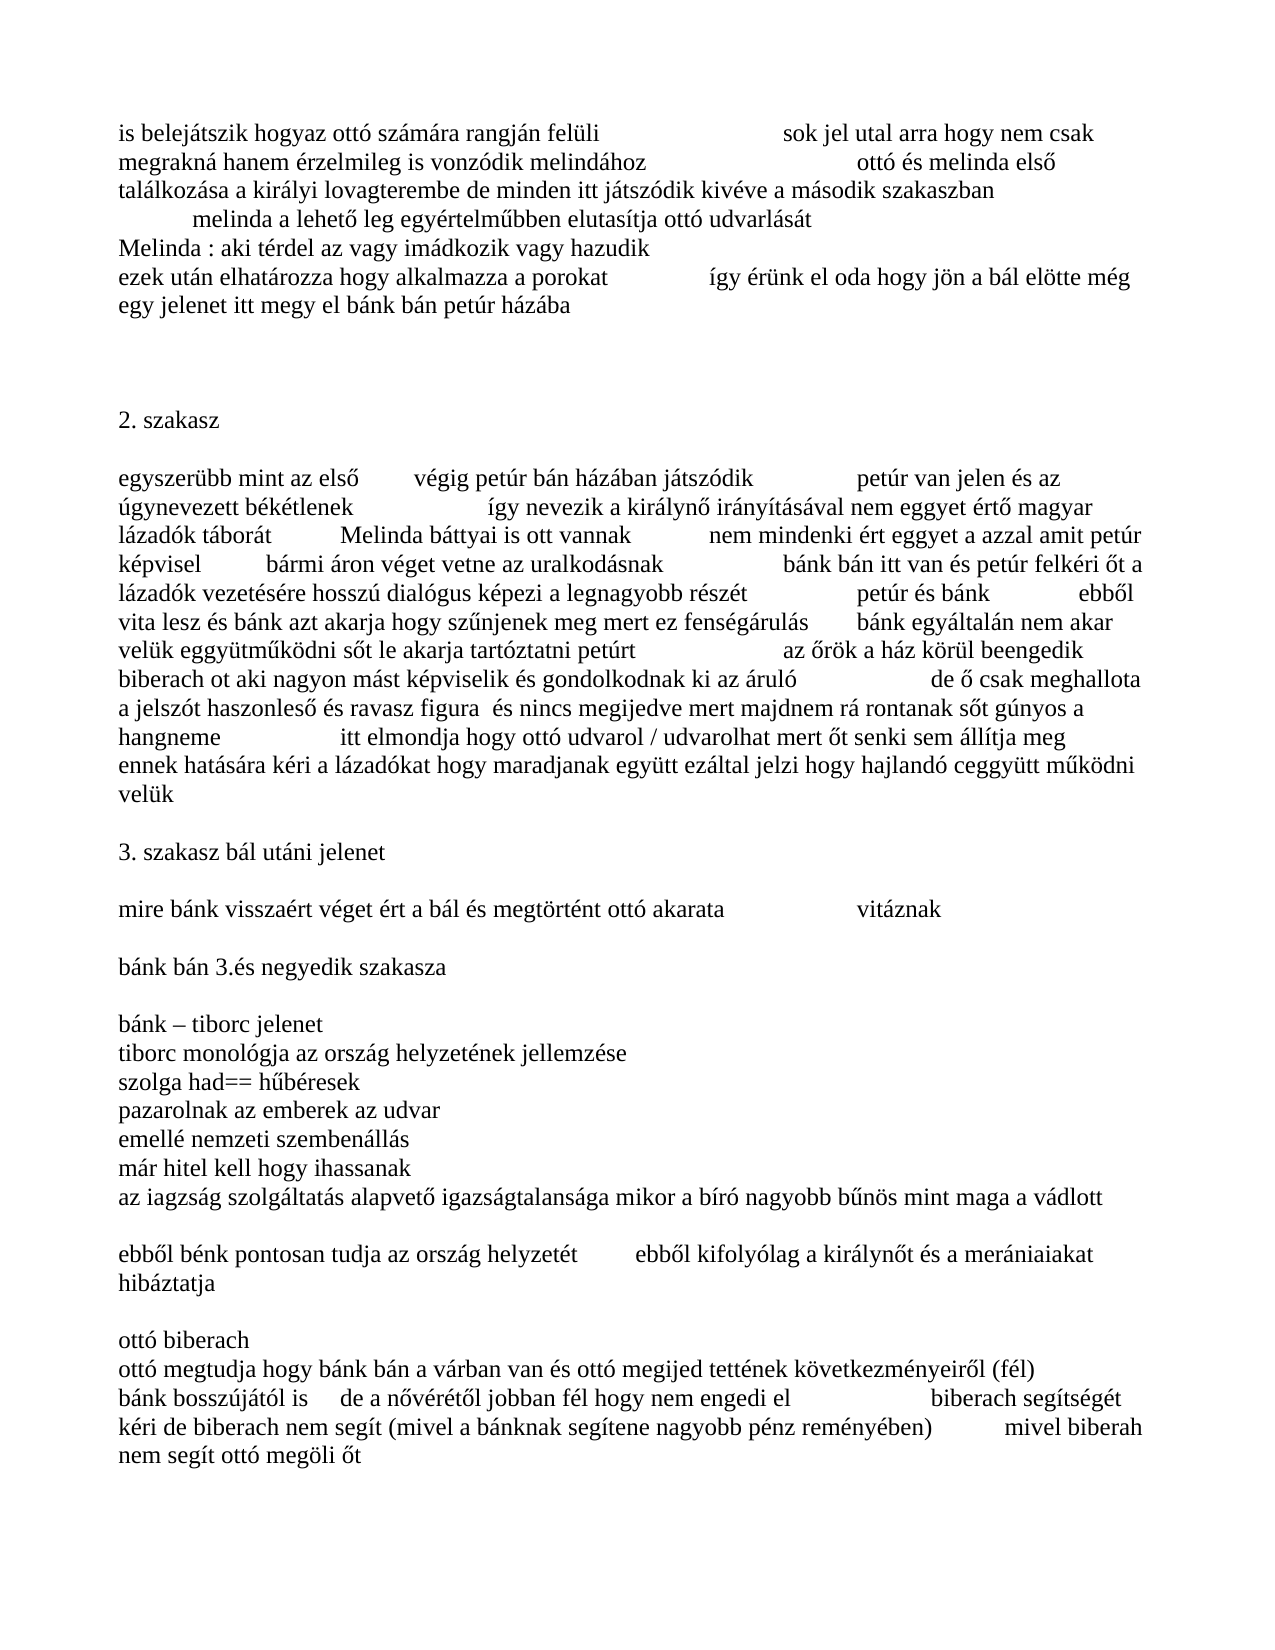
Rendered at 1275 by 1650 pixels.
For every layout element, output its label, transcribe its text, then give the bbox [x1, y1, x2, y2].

text bánk – tiborc jelenet [118, 1009, 1157, 1038]
text Melinda : aki térdel az vagy imádkozik vagy hazudik [118, 233, 1157, 262]
text pazarolnak az emberek az udvar [118, 1096, 1157, 1124]
text ennek hatására kéri a lázadókat hogy maradjanak együtt ezáltal jelzi hogy hajlandó ceggyütt működni velük [118, 751, 1157, 808]
text ezek után elhatározza hogy alkalmazza a porokat így érünk el oda hogy jön a bál elötte még egy jelenet itt megy el bánk bán petúr házába [118, 262, 1157, 319]
text is belejátszik hogyaz ottó számára rangján felüli sok jel utal arra hogy nem csak megrakná hanem érzelmileg is vonzódik melindához ottó és melinda első találkozása a királyi lovagterembe de minden itt játszódik kivéve a második szakaszban melinda a lehető leg egyértelműbben elutasítja ottó udvarlását [118, 118, 1157, 233]
text emellé nemzeti szembenállás [118, 1124, 1157, 1153]
text 3. szakasz bál utáni jelenet [118, 837, 1157, 866]
text ottó biberach [118, 1326, 1157, 1354]
text tiborc monológja az ország helyzetének jellemzése [118, 1038, 1157, 1067]
text egyszerübb mint az első végig petúr bán házában játszódik petúr van jelen és az úgynevezett békétlenek így nevezik a királynő irányításával nem eggyet értő magyar lázadók táborát Melinda báttyai is ott vannak nem mindenki ért eggyet a azzal amit petúr képvisel bármi áron véget vetne az uralkodásnak bánk bán itt van és petúr felkéri őt a lázadók vezetésére hosszú dialógus képezi a legnagyobb részét petúr és bánk ebből vita lesz és bánk azt akarja hogy szűnjenek meg mert ez fenségárulás bánk egyáltalán nem akar velük eggyütműködni sőt le akarja tartóztatni petúrt az őrök a ház körül beengedik biberach ot aki nagyon mást képviselik és gondolkodnak ki az áruló de ő csak meghallota a jelszót haszonleső és ravasz figura és nincs megijedve mert majdnem rá rontanak sőt gúnyos a hangneme itt elmondja hogy ottó udvarol / udvarolhat mert őt senki sem állítja meg [118, 463, 1157, 751]
text már hitel kell hogy ihassanak [118, 1153, 1157, 1182]
text mire bánk visszaért véget ért a bál és megtörtént ottó akarata vitáznak [118, 894, 1157, 923]
text ebből bénk pontosan tudja az ország helyzetét ebből kifolyólag a királynőt és a merániaiakat hibáztatja [118, 1239, 1157, 1297]
text szolga had== hűbéresek [118, 1067, 1157, 1096]
text ottó megtudja hogy bánk bán a várban van és ottó megijed tettének következményeiről (fél) [118, 1354, 1157, 1383]
text 2. szakasz [118, 406, 1157, 434]
text az iagzság szolgáltatás alapvető igazságtalansága mikor a bíró nagyobb bűnös mint maga a vádlott [118, 1182, 1157, 1211]
text bánk bán 3.és negyedik szakasza [118, 952, 1157, 981]
text bánk bosszújától is de a nővérétől jobban fél hogy nem engedi el biberach segítségét kéri de biberach nem segít (mivel a bánknak segítene nagyobb pénz reményében) mivel biberah nem segít ottó megöli őt [118, 1383, 1157, 1469]
